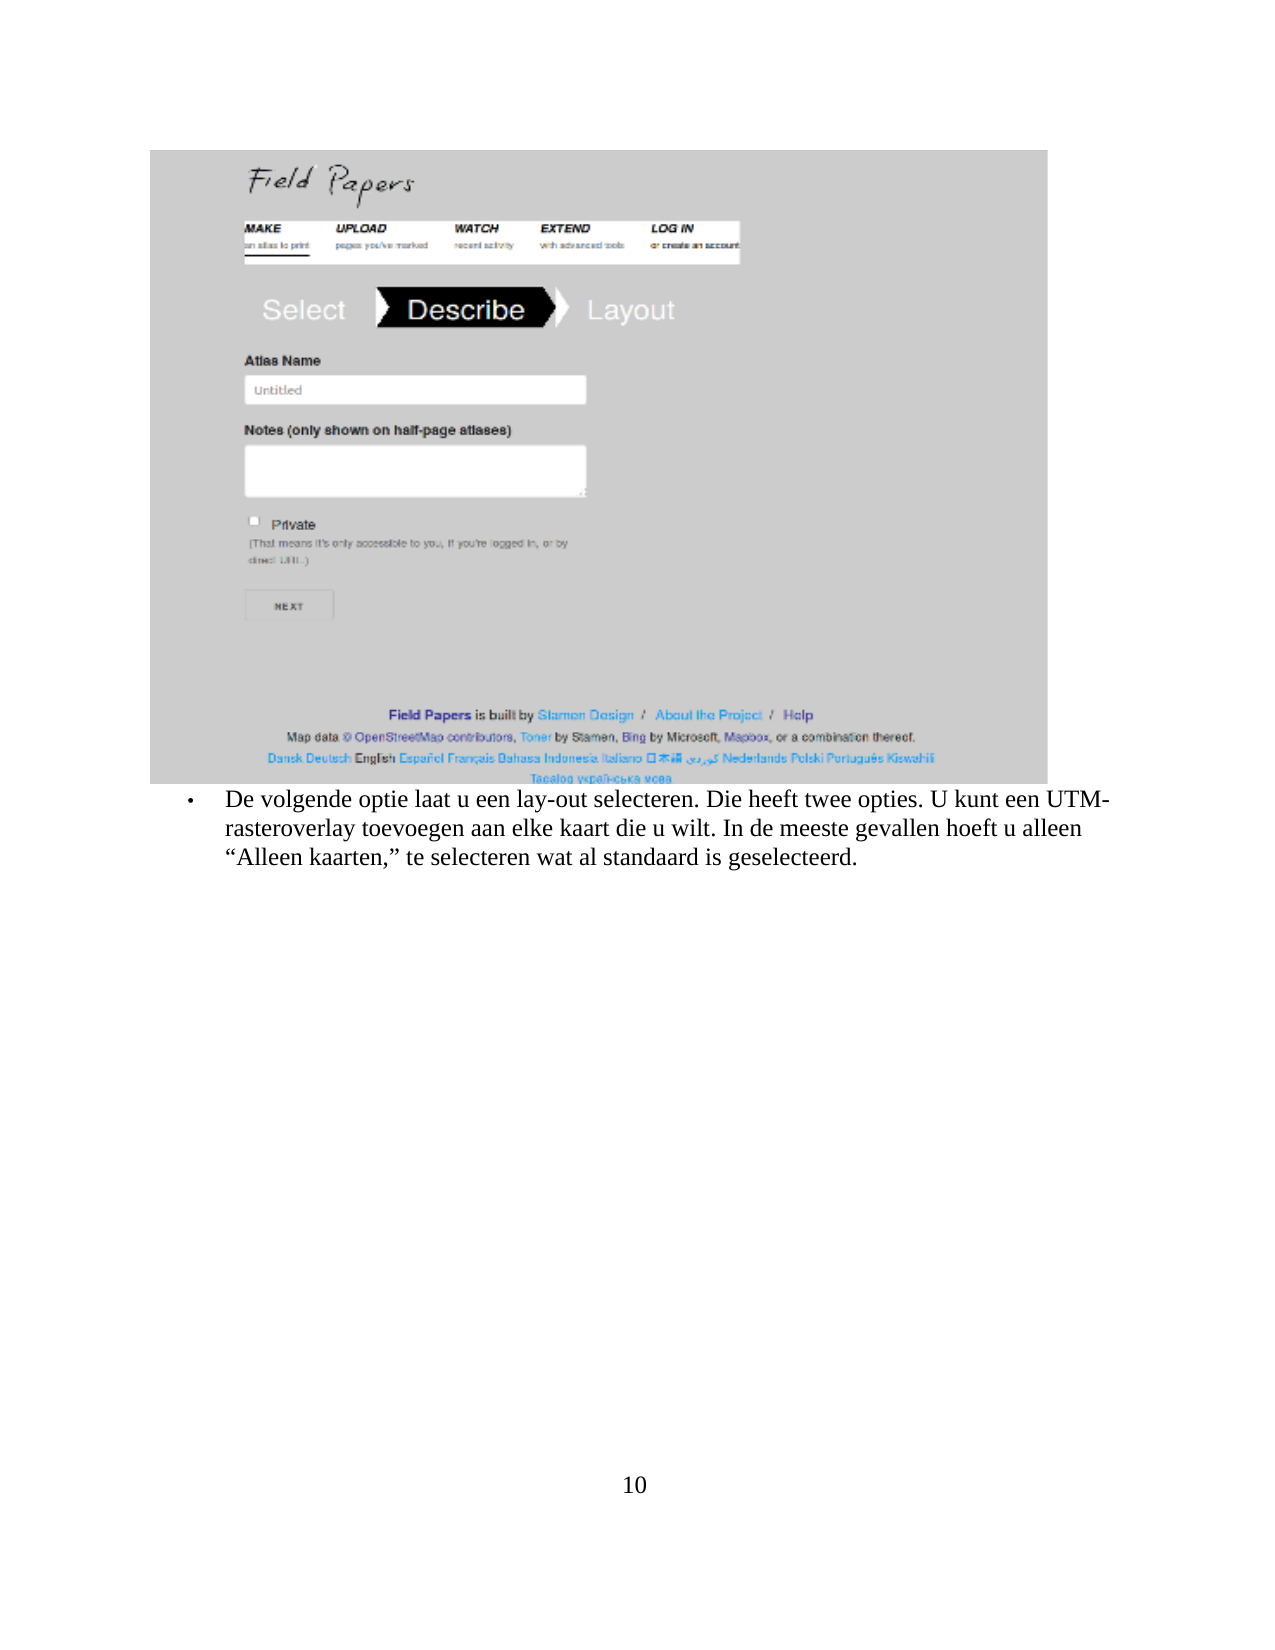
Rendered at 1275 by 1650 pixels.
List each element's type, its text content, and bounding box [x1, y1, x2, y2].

list De volgende optie laat u een lay-out selecteren. Die heeft twee opties. U kunt een UTM-rasteroverlay toevoegen aan elke kaart die u wilt. In de meeste gevallen hoeft u alleen “Alleen kaarten,” te selecteren wat al standaard is geselecteerd. [187, 784, 1125, 870]
picture [150, 150, 1048, 784]
